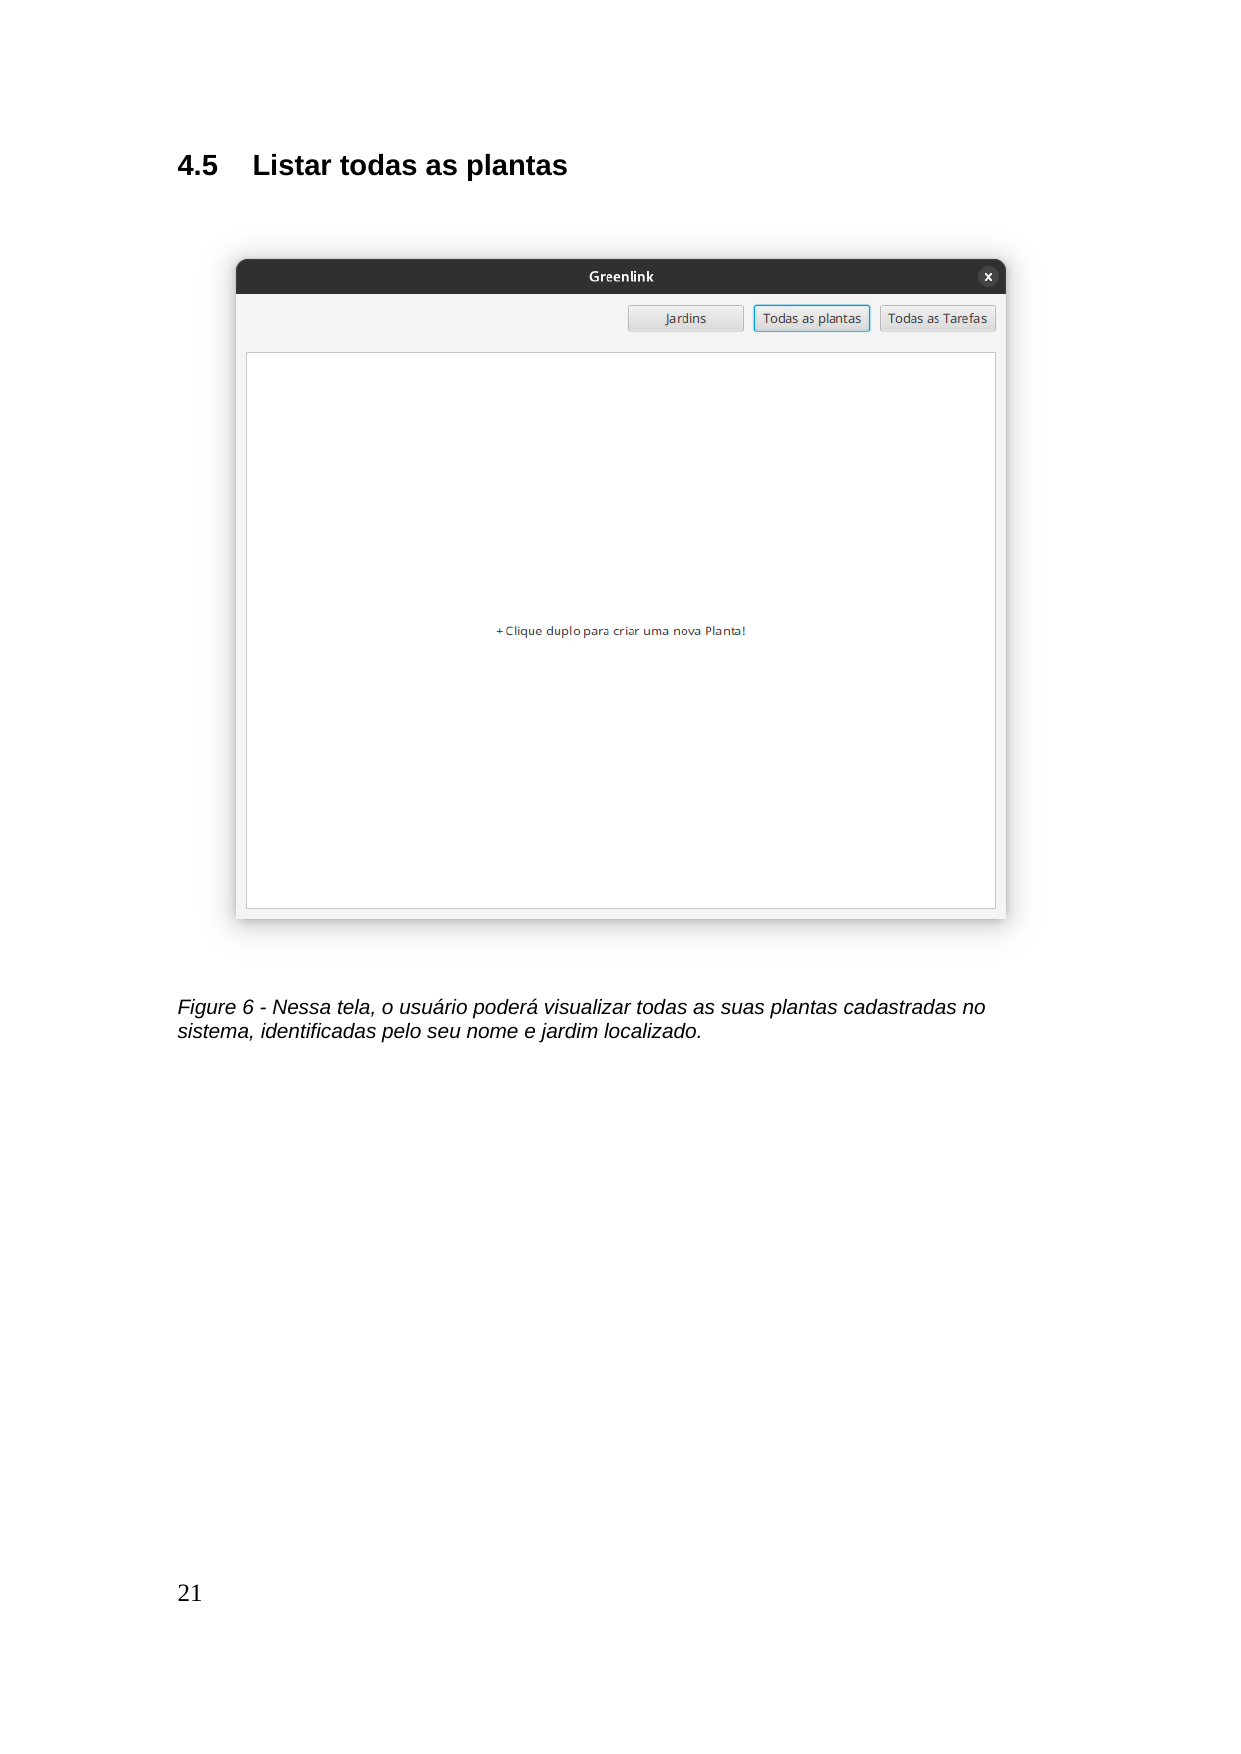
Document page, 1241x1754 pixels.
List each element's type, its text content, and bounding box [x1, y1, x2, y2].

text Figure 6 - Nessa tela, o usuário poderá visualizar todas as suas plantas cadastradas no sistema, identificadas pelo seu nome e jardim localizado. [177, 983, 1063, 1043]
subtitle Listar todas as plantas [177, 148, 1063, 181]
picture [177, 206, 1063, 983]
